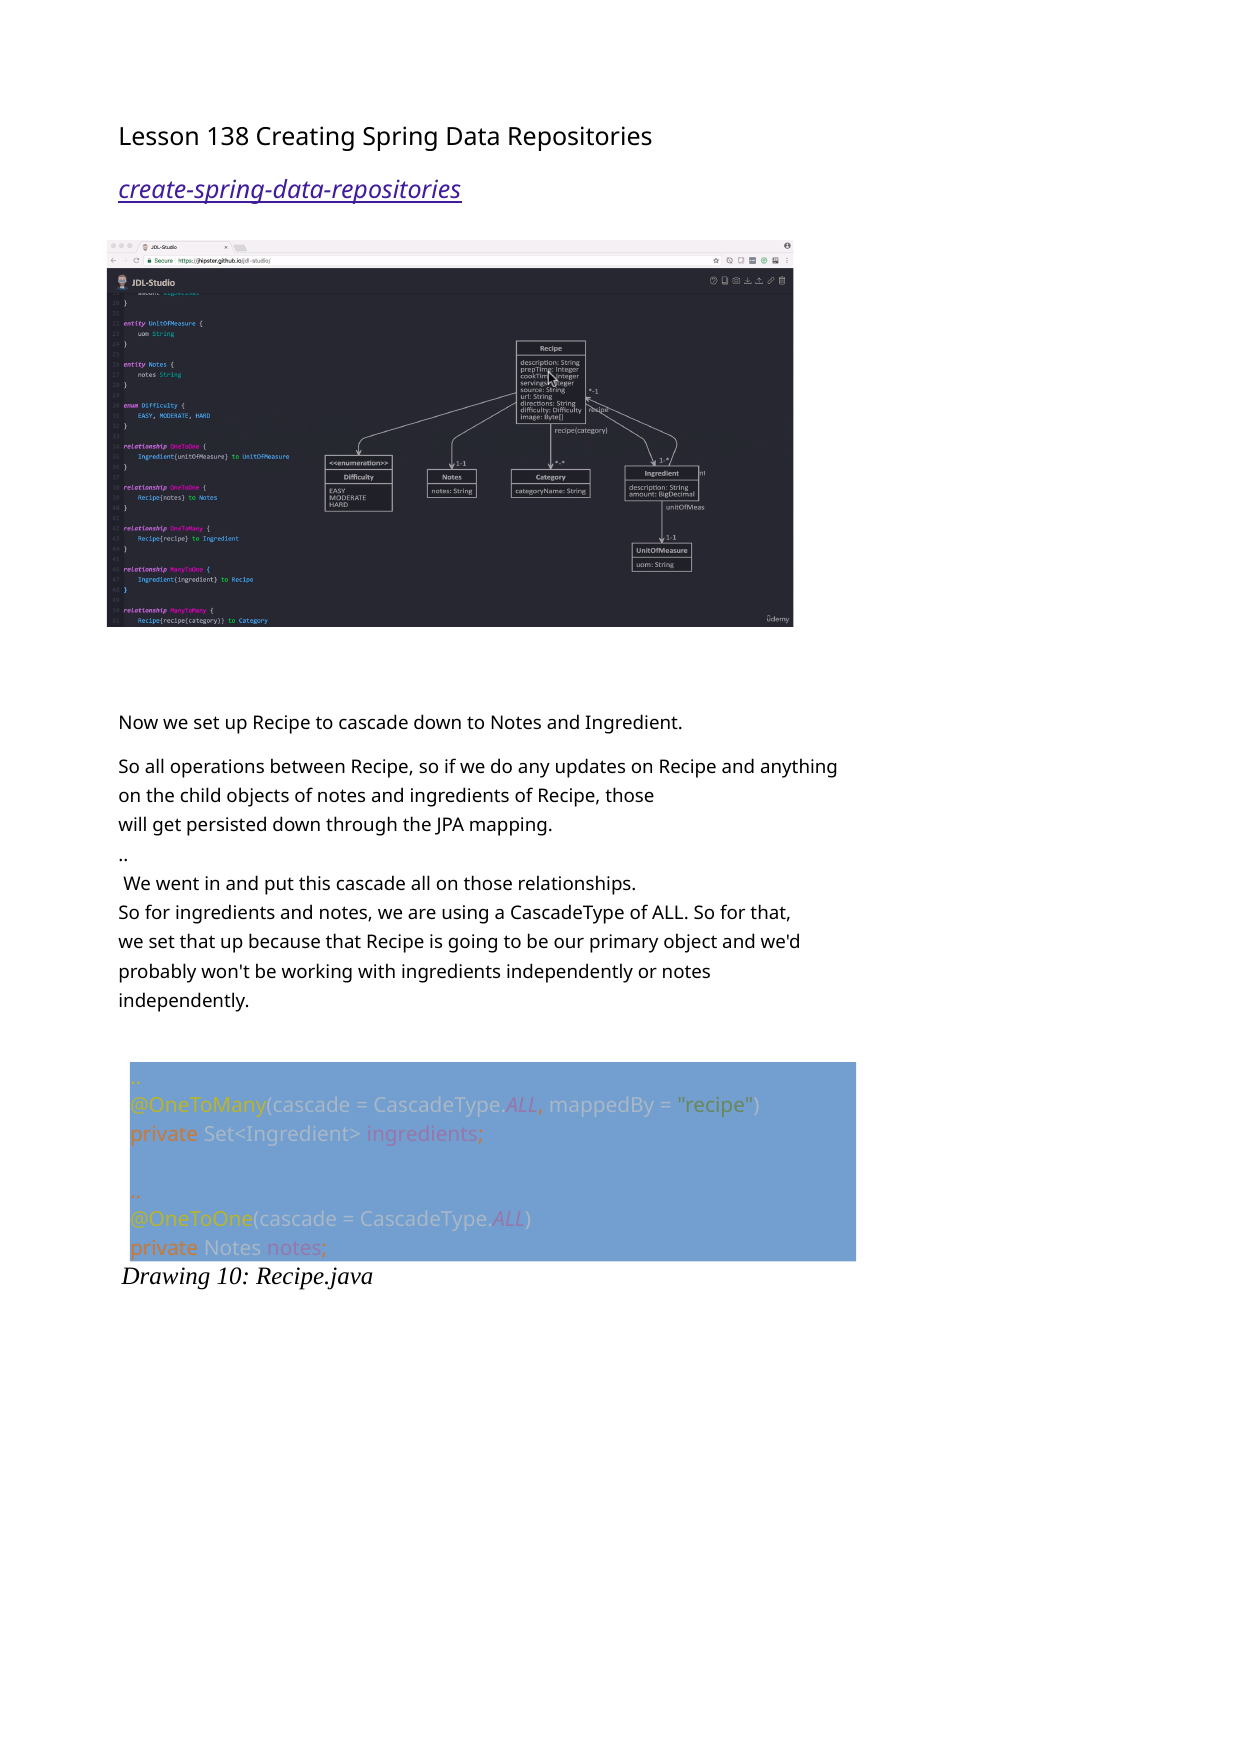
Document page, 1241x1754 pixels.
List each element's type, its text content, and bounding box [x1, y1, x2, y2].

picture [106, 240, 794, 627]
text we set that up because that Recipe is going to be our primary object and we'd [118, 929, 1122, 954]
text create-spring-data-repositories [118, 172, 1122, 206]
text We went in and put this cascade all on those relationships. [118, 870, 1122, 896]
text Now we set up Recipe to cascade down to Notes and Ingredient. [118, 709, 1122, 735]
text So for ingredients and notes, we are using a CascadeType of ALL. So for that, [118, 899, 1122, 925]
text .. [118, 841, 1122, 867]
text probably won't be working with ingredients independently or notes [118, 958, 1122, 984]
text Drawing 10: Recipe.java [121, 1075, 865, 1290]
text Lesson 138 Creating Spring Data Repositories [118, 118, 1122, 152]
text will get persisted down through the JPA mapping. [118, 812, 1122, 837]
text on the child objects of notes and ingredients of Recipe, those [118, 782, 1122, 808]
text So all operations between Recipe, so if we do any updates on Recipe and anything [118, 753, 1122, 779]
text independently. [118, 987, 1122, 1013]
